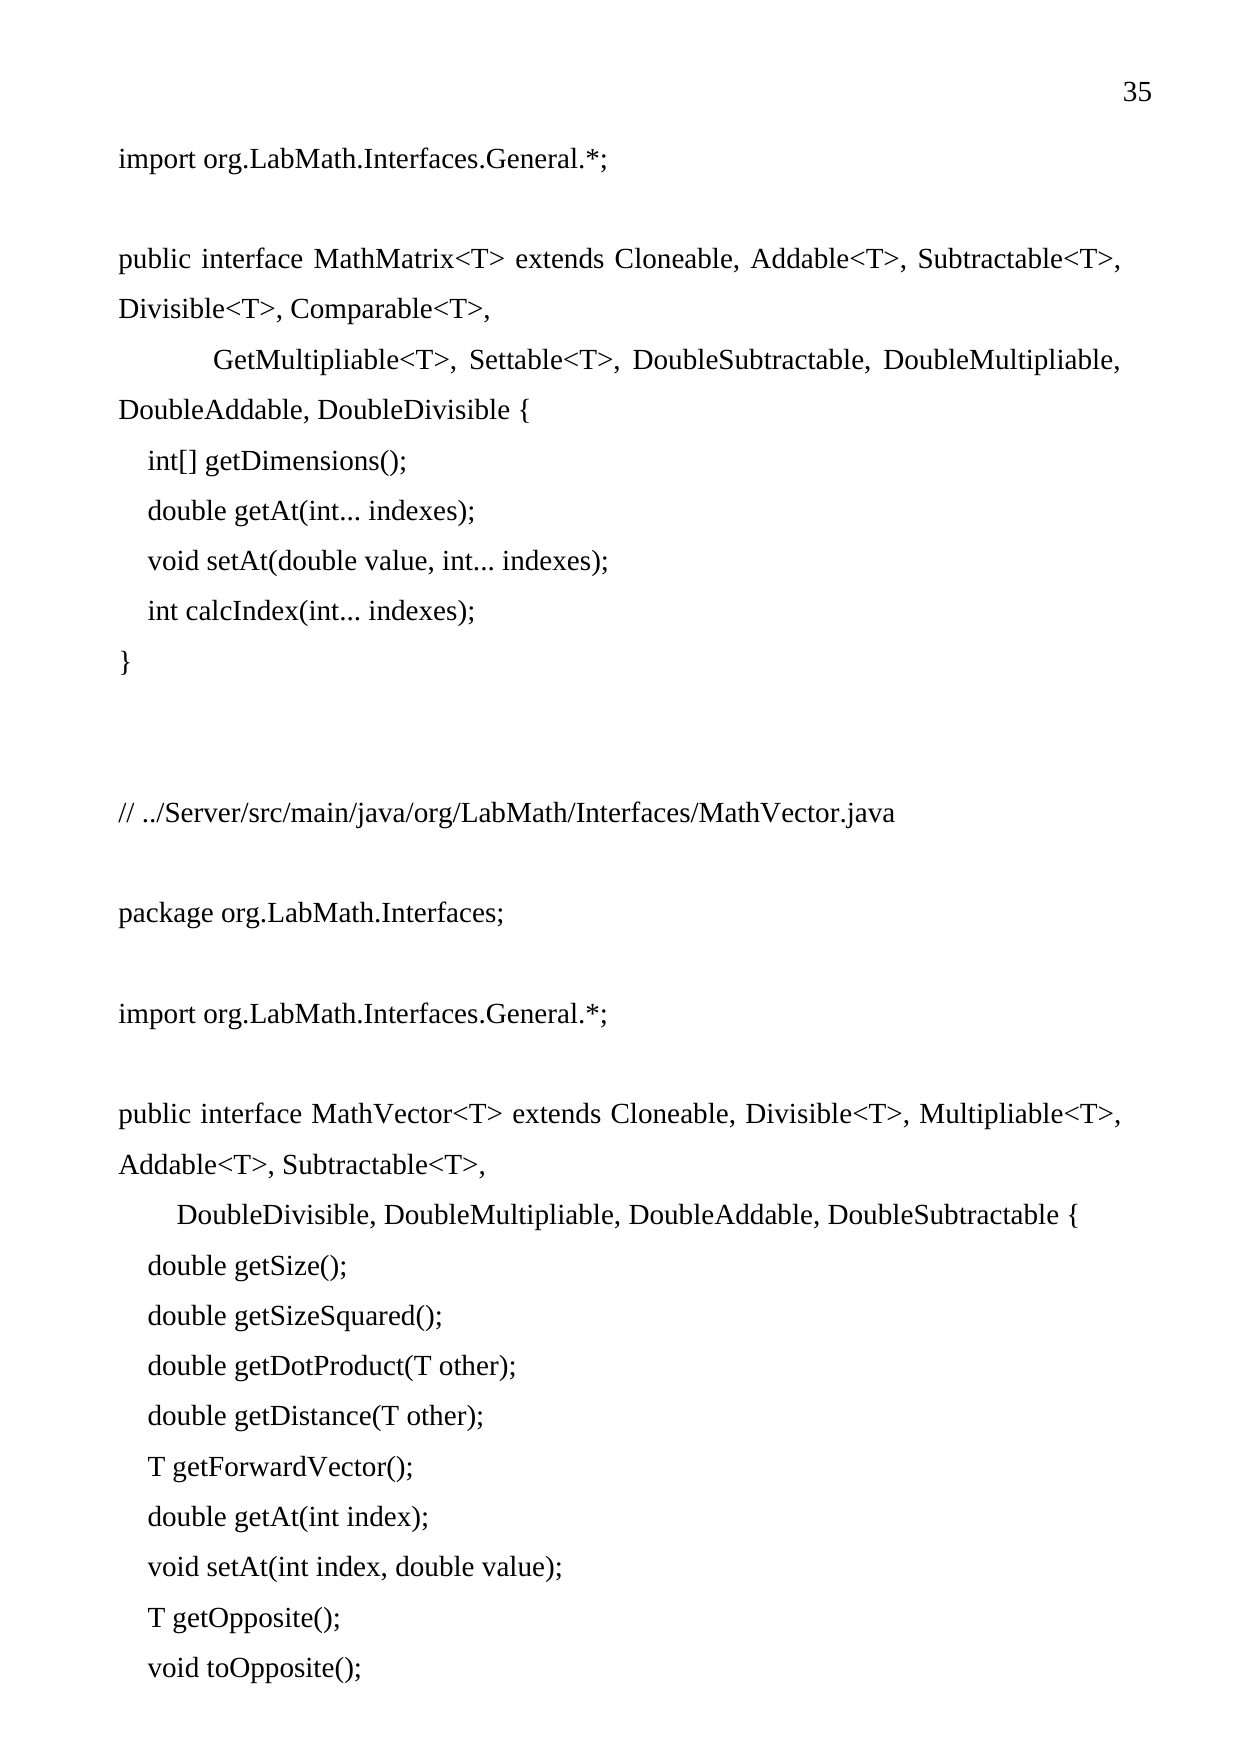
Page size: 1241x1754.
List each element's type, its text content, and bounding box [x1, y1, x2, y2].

text T getOpposite(); [118, 1600, 1122, 1633]
text void setAt(double value, int... indexes); [118, 543, 1122, 577]
text void setAt(int index, double value); [118, 1549, 1122, 1583]
text DoubleDivisible, DoubleMultipliable, DoubleAddable, DoubleSubtractable { [118, 1197, 1122, 1231]
text double getSize(); [118, 1248, 1122, 1281]
text } [118, 644, 1122, 677]
text public interface MathMatrix<T> extends Cloneable, Addable<T>, Subtractable<T>, Divisible<T>, Comparable<T>, [118, 241, 1122, 325]
text int calcIndex(int... indexes); [118, 593, 1122, 627]
text import org.LabMath.Interfaces.General.*; [118, 996, 1122, 1029]
text int[] getDimensions(); [118, 443, 1122, 476]
text T getForwardVector(); [118, 1449, 1122, 1482]
text import org.LabMath.Interfaces.General.*; [118, 141, 1122, 174]
text double getDistance(T other); [118, 1398, 1122, 1432]
text public interface MathVector<T> extends Cloneable, Divisible<T>, Multipliable<T>, Addable<T>, Subtractable<T>, [118, 1097, 1122, 1181]
text GetMultipliable<T>, Settable<T>, DoubleSubtractable, DoubleMultipliable, DoubleAddable, DoubleDivisible { [118, 342, 1122, 426]
text double getSizeSquared(); [118, 1298, 1122, 1331]
text double getDotProduct(T other); [118, 1348, 1122, 1382]
text double getAt(int... indexes); [118, 493, 1122, 526]
text double getAt(int index); [118, 1499, 1122, 1533]
text package org.LabMath.Interfaces; [118, 895, 1122, 929]
text void toOpposite(); [118, 1650, 1122, 1684]
text // ../Server/src/main/java/org/LabMath/Interfaces/MathVector.java [118, 795, 1122, 828]
